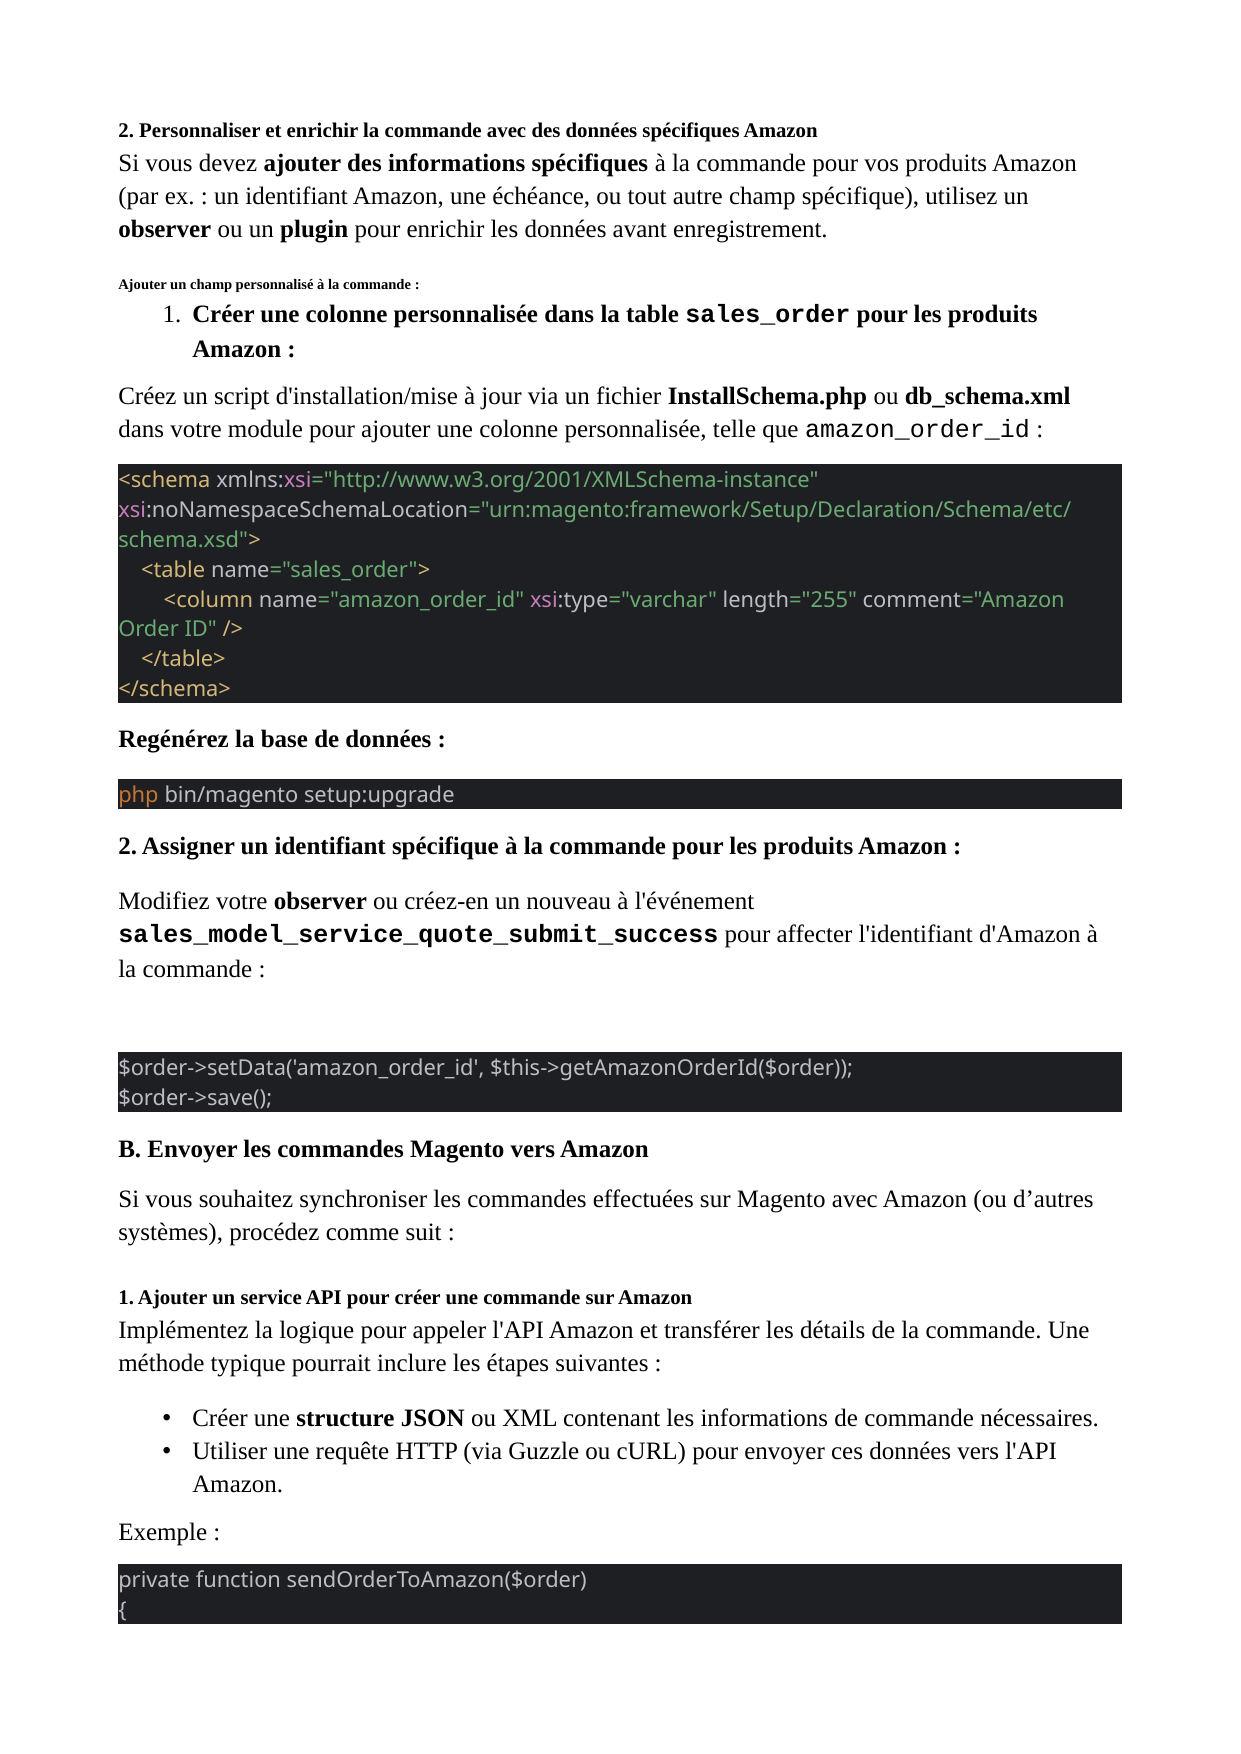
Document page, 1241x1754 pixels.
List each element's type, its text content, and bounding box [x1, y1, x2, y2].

text 2. Assigner un identifiant spécifique à la commande pour les produits Amazon : [118, 831, 1122, 860]
text Regénérez la base de données : [118, 724, 1122, 753]
subtitle Ajouter un champ personnalisé à la commande : [118, 276, 1122, 292]
subtitle 2. Personnaliser et enrichir la commande avec des données spécifiques Amazon [118, 118, 1122, 142]
text $order->setData('amazon_order_id', $this->getAmazonOrderId($order)); $order->save(); [118, 1052, 1122, 1112]
text Implémentez la logique pour appeler l'API Amazon et transférer les détails de la commande. Une méthode typique pourrait inclure les étapes suivantes : [118, 1315, 1122, 1377]
text Si vous souhaitez synchroniser les commandes effectuées sur Magento avec Amazon (ou d’autres systèmes), procédez comme suit : [118, 1184, 1122, 1246]
text Modifiez votre observer ou créez-en un nouveau à l'événement sales_model_service_quote_submit_success pour affecter l'identifiant d'Amazon à la commande : [118, 886, 1122, 983]
text <schema xmlns:xsi="http://www.w3.org/2001/XMLSchema-instance" xsi:noNamespaceSchemaLocation="urn:magento:framework/Setup/Declaration/Schema/etc/schema.xsd"> <table name="sales_order"> <column name="amazon_order_id" xsi:type="varchar" length="255" comment="Amazon Order ID" /> </table> </schema> [118, 464, 1122, 703]
text php bin/magento setup:upgrade [118, 779, 1122, 809]
list Créer une colonne personnalisée dans la table sales_order pour les produits Amazon : [162, 299, 1122, 362]
list Utiliser une requête HTTP (via Guzzle ou cURL) pour envoyer ces données vers l'API Amazon. [162, 1436, 1122, 1498]
text Si vous devez ajouter des informations spécifiques à la commande pour vos produits Amazon (par ex. : un identifiant Amazon, une échéance, ou tout autre champ spécifique), utilisez un observer ou un plugin pour enrichir les données avant enregistrement. [118, 148, 1122, 243]
subtitle B. Envoyer les commandes Magento vers Amazon [118, 1134, 1122, 1163]
text Créez un script d'installation/mise à jour via un fichier InstallSchema.php ou db_schema.xml dans votre module pour ajouter une colonne personnalisée, telle que amazon_order_id : [118, 381, 1122, 445]
list Créer une structure JSON ou XML contenant les informations de commande nécessaires. [162, 1403, 1122, 1432]
subtitle 1. Ajouter un service API pour créer une commande sur Amazon [118, 1285, 1122, 1309]
text Exemple : [118, 1517, 1122, 1546]
text private function sendOrderToAmazon($order) { [118, 1564, 1122, 1624]
